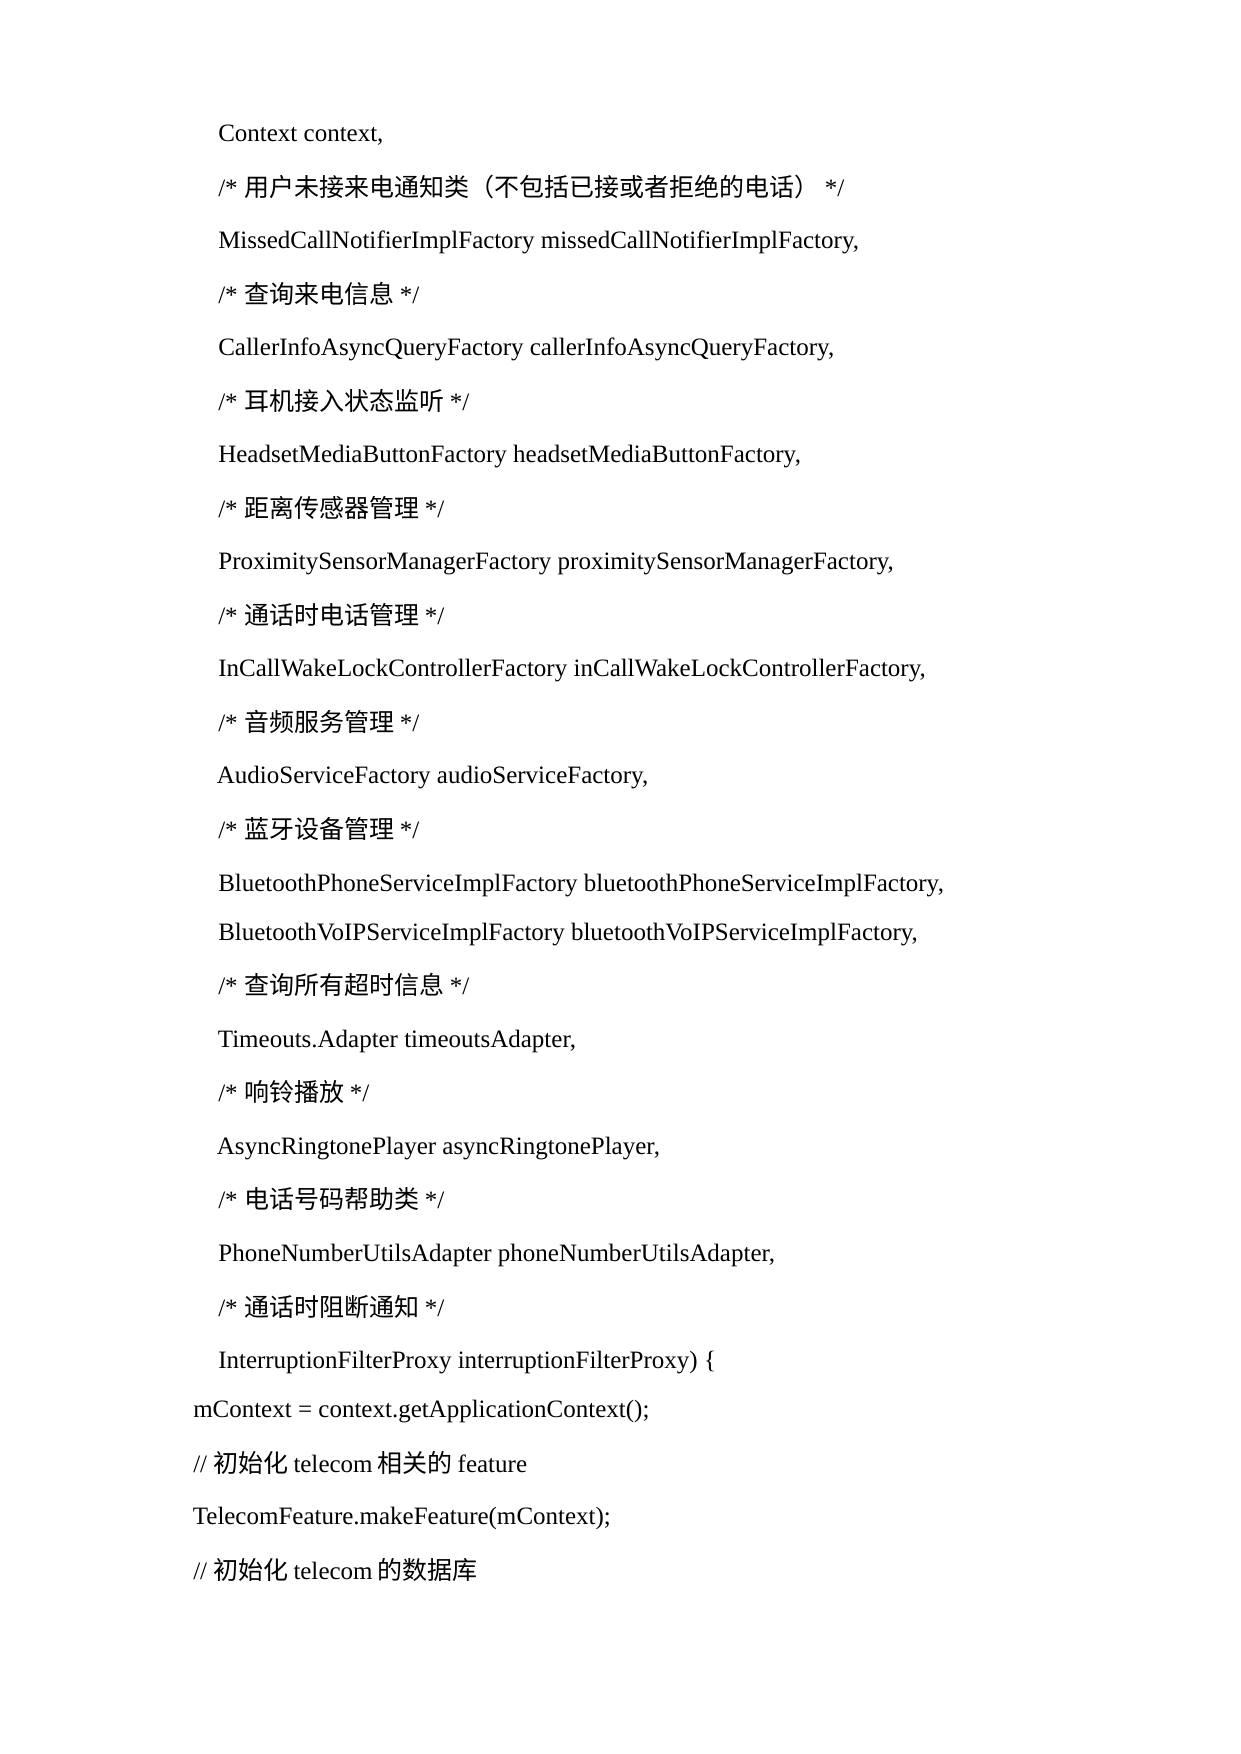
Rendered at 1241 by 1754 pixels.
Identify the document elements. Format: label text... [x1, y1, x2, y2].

text BluetoothPhoneServiceImplFactory bluetoothPhoneServiceImplFactory, [118, 868, 1122, 896]
text BluetoothVoIPServiceImplFactory bluetoothVoIPServiceImplFactory, [118, 917, 1122, 946]
text // 初始化telecom的数据库 [118, 1550, 1122, 1587]
text /* 耳机接入状态监听 */ [118, 381, 1122, 418]
text /* 查询来电信息 */ [118, 274, 1122, 311]
text AudioServiceFactory audioServiceFactory, [118, 761, 1122, 789]
text /* 蓝牙设备管理 */ [118, 810, 1122, 846]
text /* 电话号码帮助类 */ [118, 1180, 1122, 1216]
text Timeouts.Adapter timeoutsAdapter, [118, 1024, 1122, 1053]
text AsyncRingtonePlayer asyncRingtonePlayer, [118, 1131, 1122, 1160]
text /* 用户未接来电通知类（不包括已接或者拒绝的电话） */ [118, 167, 1122, 203]
text /* 距离传感器管理 */ [118, 488, 1122, 525]
text InCallWakeLockControllerFactory inCallWakeLockControllerFactory, [118, 653, 1122, 682]
text /* 通话时电话管理 */ [118, 596, 1122, 632]
text HeadsetMediaButtonFactory headsetMediaButtonFactory, [118, 439, 1122, 468]
text // 初始化telecom相关的feature [118, 1443, 1122, 1479]
text /* 查询所有超时信息 */ [118, 966, 1122, 1002]
text Context context, [118, 118, 1122, 147]
text MissedCallNotifierImplFactory missedCallNotifierImplFactory, [118, 225, 1122, 254]
text mContext = context.getApplicationContext(); [118, 1394, 1122, 1423]
text TelecomFeature.makeFeature(mContext); [118, 1501, 1122, 1530]
text InterruptionFilterProxy interruptionFilterProxy) { [118, 1345, 1122, 1374]
text CallerInfoAsyncQueryFactory callerInfoAsyncQueryFactory, [118, 332, 1122, 361]
text ProximitySensorManagerFactory proximitySensorManagerFactory, [118, 546, 1122, 575]
text /* 通话时阻断通知 */ [118, 1287, 1122, 1323]
text PhoneNumberUtilsAdapter phoneNumberUtilsAdapter, [118, 1238, 1122, 1267]
text /* 音频服务管理 */ [118, 703, 1122, 739]
text /* 响铃播放 */ [118, 1073, 1122, 1109]
